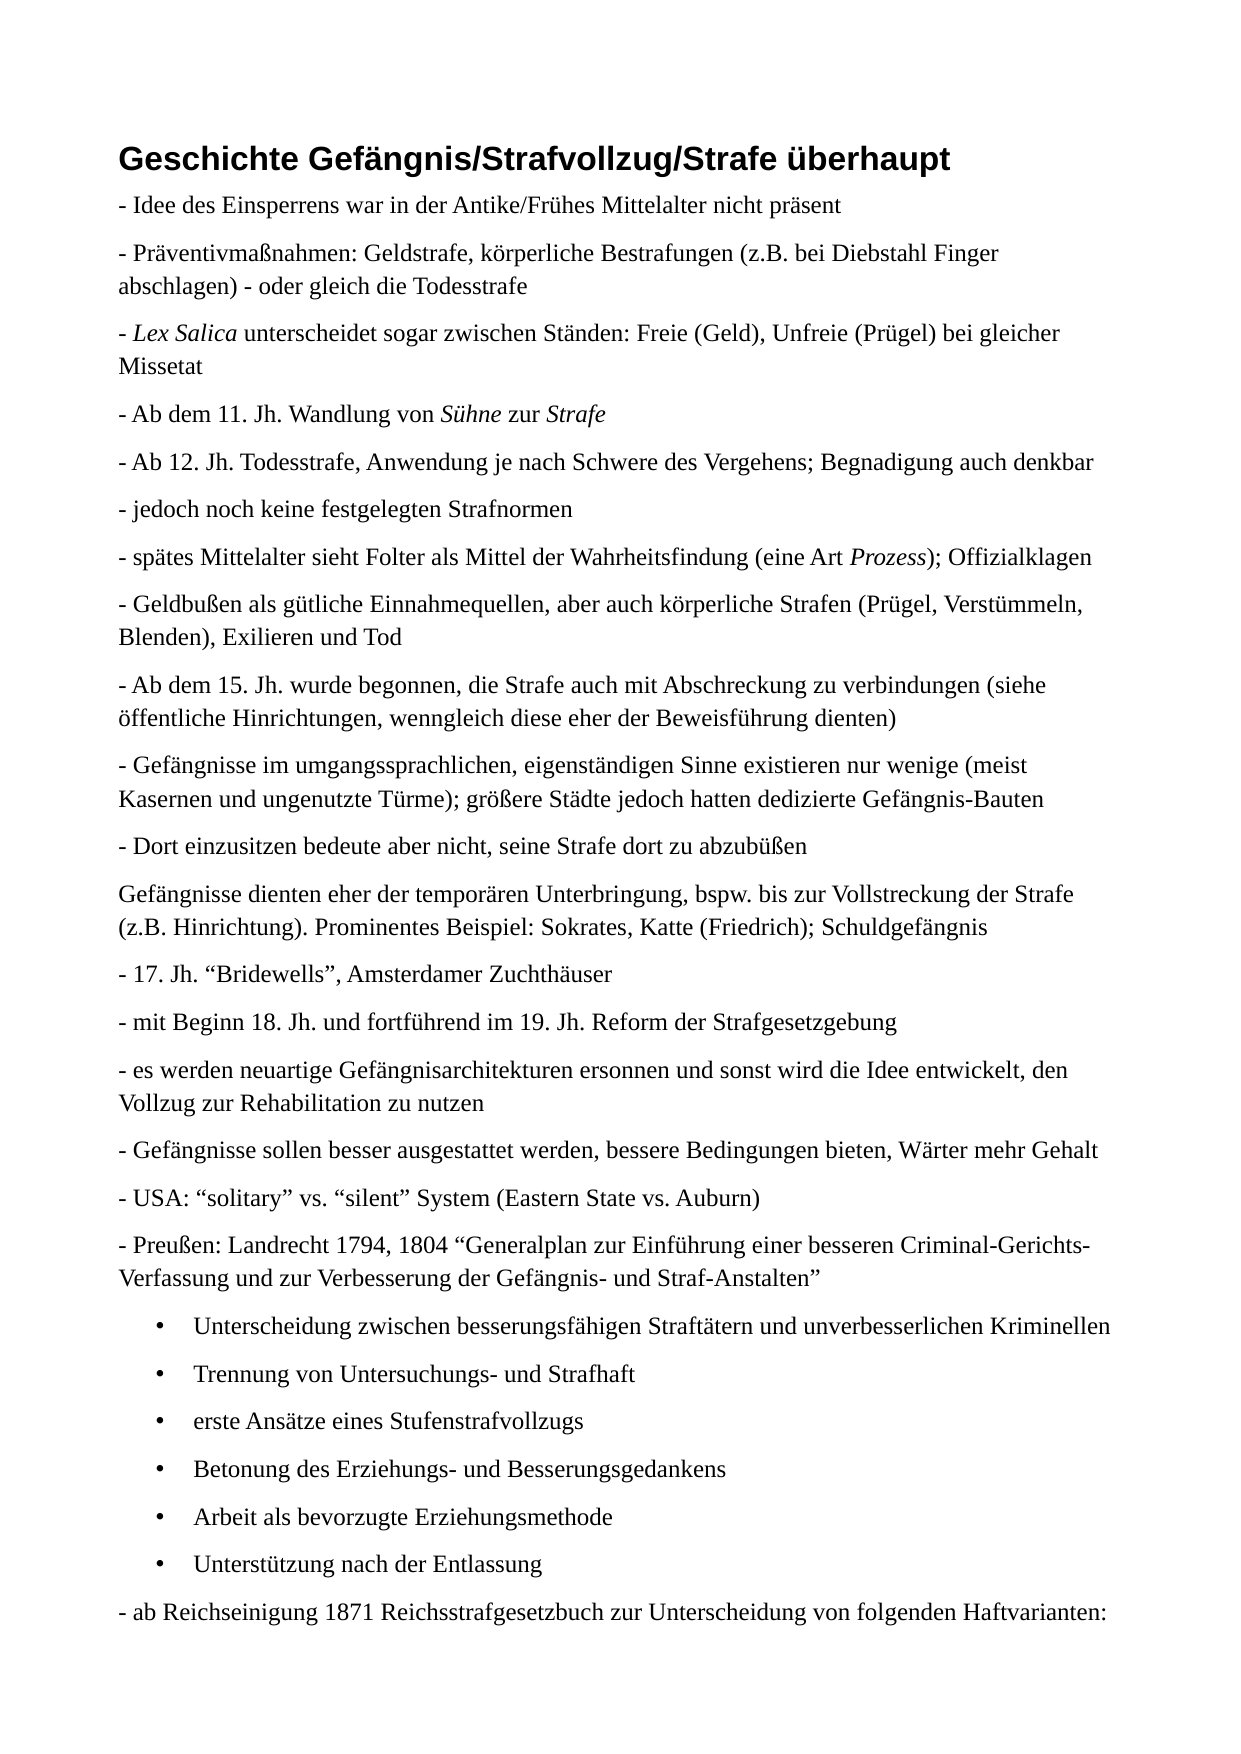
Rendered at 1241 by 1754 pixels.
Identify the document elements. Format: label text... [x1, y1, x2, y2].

text - Ab dem 11. Jh. Wandlung von Sühne zur Strafe [118, 399, 1122, 428]
text - es werden neuartige Gefängnisarchitekturen ersonnen und sonst wird die Idee entwickelt, den Vollzug zur Rehabilitation zu nutzen [118, 1055, 1122, 1116]
list Unterscheidung zwischen besserungsfähigen Straftätern und unverbesserlichen Kriminellen [156, 1311, 1122, 1340]
text - Ab dem 15. Jh. wurde begonnen, die Strafe auch mit Abschreckung zu verbindungen (siehe öffentliche Hinrichtungen, wenngleich diese eher der Beweisführung dienten) [118, 670, 1122, 732]
text - Geldbußen als gütliche Einnahmequellen, aber auch körperliche Strafen (Prügel, Verstümmeln, Blenden), Exilieren und Tod [118, 589, 1122, 651]
list erste Ansätze eines Stufenstrafvollzugs [156, 1406, 1122, 1435]
subtitle Geschichte Gefängnis/Strafvollzug/Strafe überhaupt [118, 139, 1122, 178]
text - Dort einzusitzen bedeute aber nicht, seine Strafe dort zu abzubüßen [118, 831, 1122, 860]
text - mit Beginn 18. Jh. und fortführend im 19. Jh. Reform der Strafgesetzgebung [118, 1007, 1122, 1036]
text - Präventivmaßnahmen: Geldstrafe, körperliche Bestrafungen (z.B. bei Diebstahl Finger abschlagen) - oder gleich die Todesstrafe [118, 238, 1122, 299]
text - spätes Mittelalter sieht Folter als Mittel der Wahrheitsfindung (eine Art Prozess); Offizialklagen [118, 542, 1122, 571]
text Gefängnisse dienten eher der temporären Unterbringung, bspw. bis zur Vollstreckung der Strafe (z.B. Hinrichtung). Prominentes Beispiel: Sokrates, Katte (Friedrich); Schuldgefängnis [118, 879, 1122, 941]
text - 17. Jh. “Bridewells”, Amsterdamer Zuchthäuser [118, 959, 1122, 988]
text - Idee des Einsperrens war in der Antike/Frühes Mittelalter nicht präsent [118, 190, 1122, 219]
text - Lex Salica unterscheidet sogar zwischen Ständen: Freie (Geld), Unfreie (Prügel) bei gleicher Missetat [118, 318, 1122, 380]
list Betonung des Erziehungs- und Besserungsgedankens [156, 1454, 1122, 1483]
text - jedoch noch keine festgelegten Strafnormen [118, 494, 1122, 523]
text - Gefängnisse sollen besser ausgestattet werden, bessere Bedingungen bieten, Wärter mehr Gehalt [118, 1135, 1122, 1164]
text - Gefängnisse im umgangssprachlichen, eigenständigen Sinne existieren nur wenige (meist Kasernen und ungenutzte Türme); größere Städte jedoch hatten dedizierte Gefängnis-Bauten [118, 751, 1122, 812]
list Arbeit als bevorzugte Erziehungsmethode [156, 1502, 1122, 1530]
text - ab Reichseinigung 1871 Reichsstrafgesetzbuch zur Unterscheidung von folgenden Haftvarianten: [118, 1597, 1122, 1626]
text - USA: “solitary” vs. “silent” System (Eastern State vs. Auburn) [118, 1183, 1122, 1212]
list Unterstützung nach der Entlassung [156, 1549, 1122, 1578]
list Trennung von Untersuchungs- und Strafhaft [156, 1359, 1122, 1387]
text - Preußen: Landrecht 1794, 1804 “Generalplan zur Einführung einer besseren Criminal-Gerichts-Verfassung und zur Verbesserung der Gefängnis- und Straf-Anstalten” [118, 1231, 1122, 1292]
text - Ab 12. Jh. Todesstrafe, Anwendung je nach Schwere des Vergehens; Begnadigung auch denkbar [118, 447, 1122, 475]
